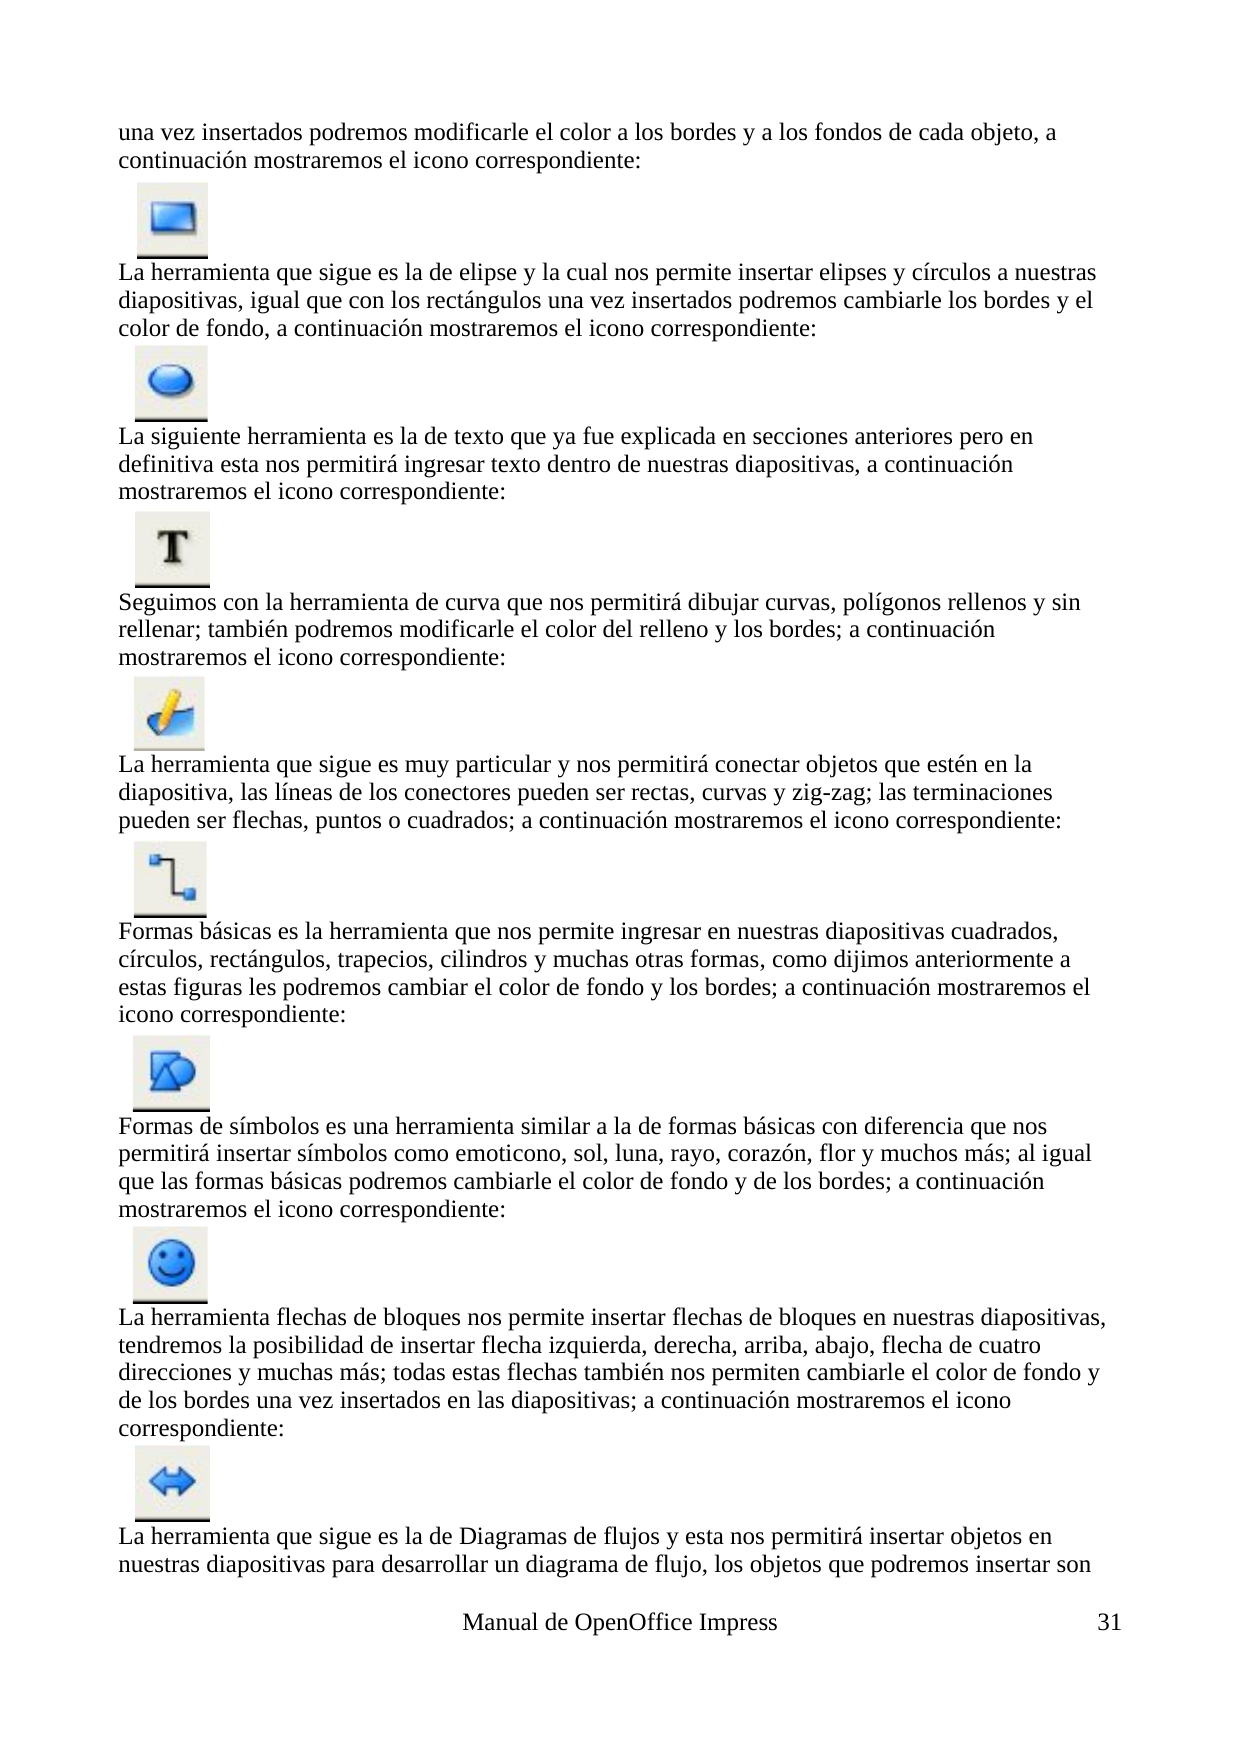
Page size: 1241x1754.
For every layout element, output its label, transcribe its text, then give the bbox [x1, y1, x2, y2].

text Formas básicas es la herramienta que nos permite ingresar en nuestras diapositivas cuadrados, círculos, rectángulos, trapecios, cilindros y muchas otras formas, como dijimos anteriormente a estas figuras les podremos cambiar el color de fondo y los bordes; a continuación mostraremos el icono correspondiente: [118, 833, 1122, 1028]
text La herramienta que sigue es muy particular y nos permitirá conectar objetos que estén en la diapositiva, las líneas de los conectores pueden ser rectas, curvas y zig-zag; las terminaciones pueden ser flechas, puntos o cuadrados; a continuación mostraremos el icono correspondiente: [118, 671, 1122, 833]
text La siguiente herramienta es la de texto que ya fue explicada en secciones anteriores pero en definitiva esta nos permitirá ingresar texto dentro de nuestras diapositivas, a continuación mostraremos el icono correspondiente: [118, 342, 1122, 505]
picture [132, 1226, 208, 1304]
picture [132, 1034, 210, 1112]
picture [134, 345, 208, 422]
picture [133, 840, 207, 918]
text Seguimos con la herramienta de curva que nos permitirá dibujar curvas, polígonos rellenos y sin rellenar; también podremos modificarle el color del relleno y los bordes; a continuación mostraremos el icono correspondiente: [118, 505, 1122, 671]
text La herramienta que sigue es la de elipse y la cual nos permite insertar elipses y círculos a nuestras diapositivas, igual que con los rectángulos una vez insertados podremos cambiarle los bordes y el color de fondo, a continuación mostraremos el icono correspondiente: [118, 173, 1122, 342]
picture [133, 675, 205, 751]
text Formas de símbolos es una herramienta similar a la de formas básicas con diferencia que nos permitirá insertar símbolos como emoticono, sol, luna, rayo, corazón, flor y muchos más; al igual que las formas básicas podremos cambiarle el color de fondo y de los bordes; a continuación mostraremos el icono correspondiente: [118, 1028, 1122, 1223]
text una vez insertados podremos modificarle el color a los bordes y a los fondos de cada objeto, a continuación mostraremos el icono correspondiente: [118, 118, 1122, 173]
picture [135, 1445, 210, 1522]
picture [135, 510, 210, 588]
text La herramienta que sigue es la de Diagramas de flujos y esta nos permitirá insertar objetos en nuestras diapositivas para desarrollar un diagrama de flujo, los objetos que podremos insertar son [118, 1442, 1122, 1577]
picture [137, 181, 208, 259]
text La herramienta flechas de bloques nos permite insertar flechas de bloques en nuestras diapositivas, tendremos la posibilidad de insertar flecha izquierda, derecha, arriba, abajo, flecha de cuatro direcciones y muchas más; todas estas flechas también nos permiten cambiarle el color de fondo y de los bordes una vez insertados en las diapositivas; a continuación mostraremos el icono correspondiente: [118, 1223, 1122, 1442]
